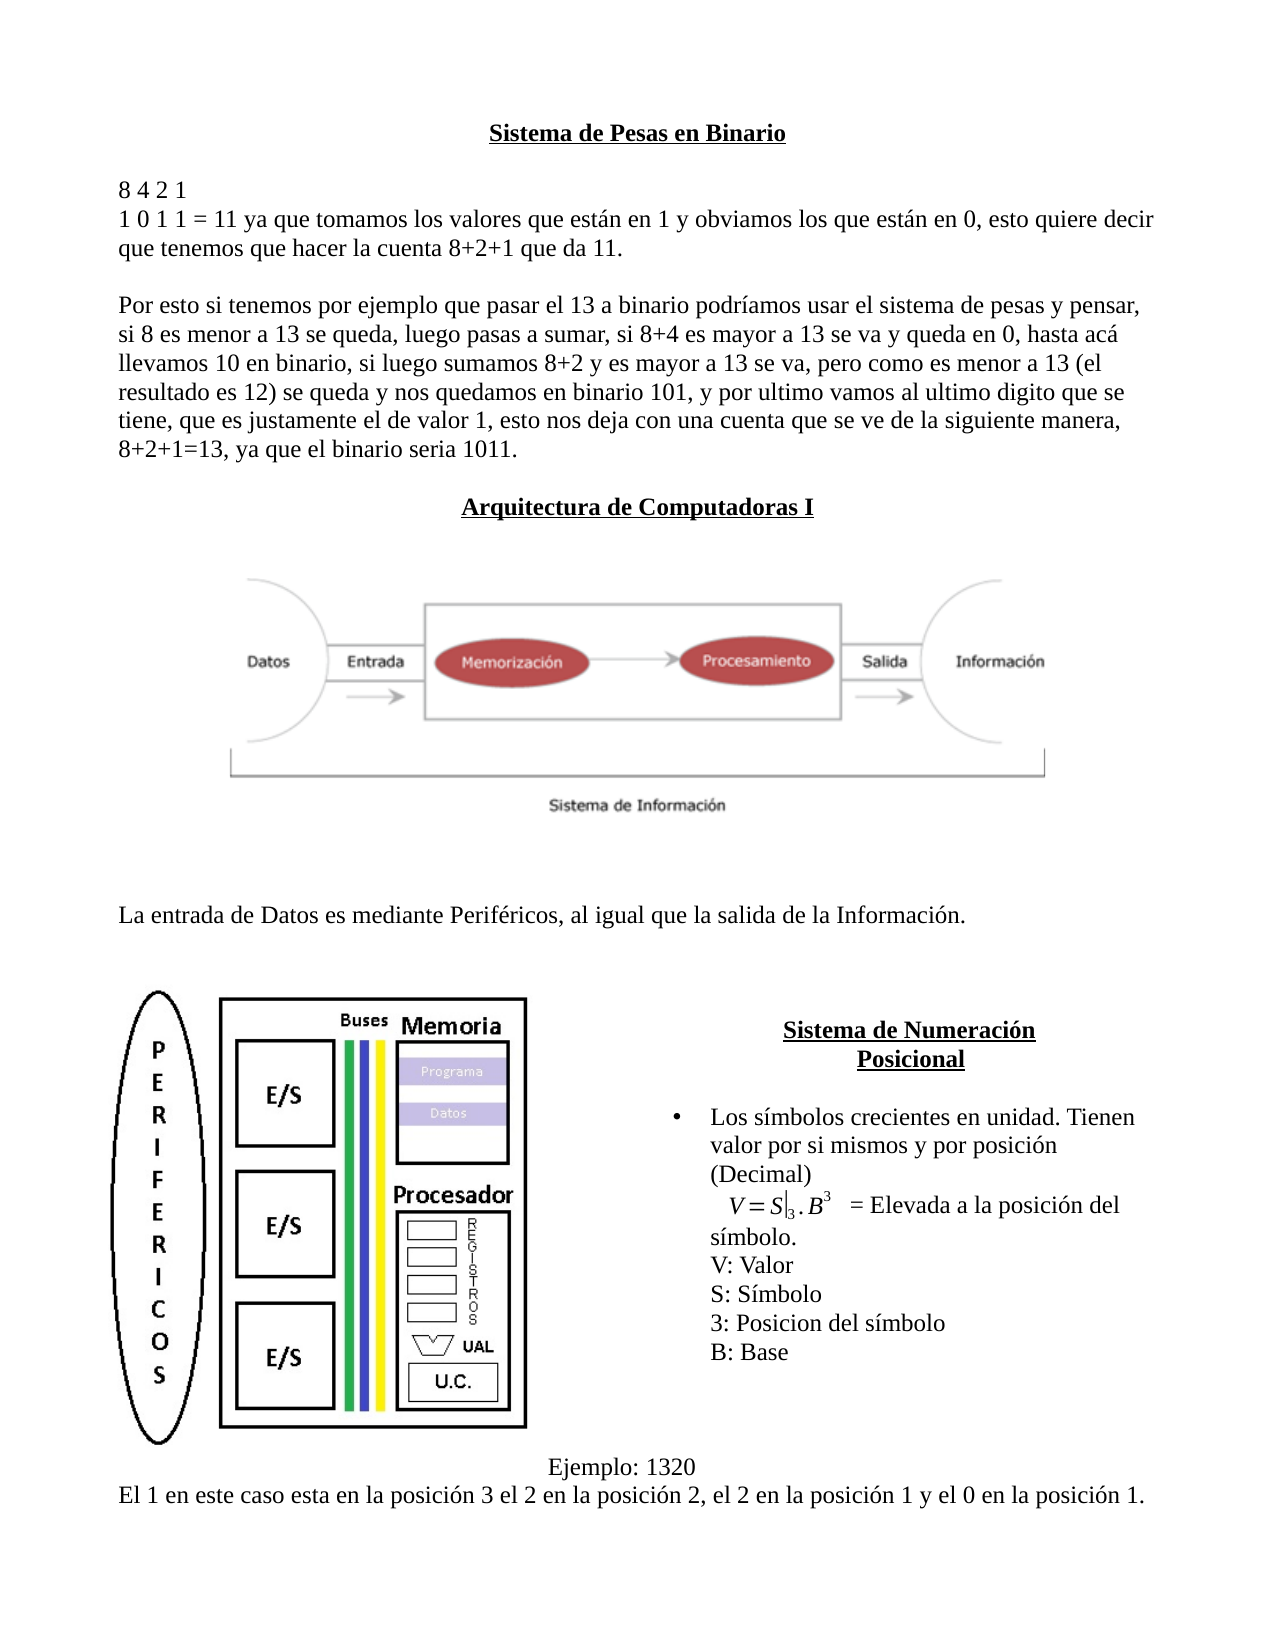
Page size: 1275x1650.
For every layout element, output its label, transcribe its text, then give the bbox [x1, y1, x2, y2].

list Los símbolos crecientes en unidad. Tienen valor por si mismos y por posición (Decimal) [673, 1102, 1157, 1188]
text La entrada de Datos es mediante Periféricos, al igual que la salida de la Información. [118, 900, 1157, 929]
text El 1 en este caso esta en la posición 3 el 2 en la posición 2, el 2 en la posición 1 y el 0 en la posición 1. [118, 1481, 1157, 1509]
text 8 4 2 1 [118, 176, 1157, 204]
picture [229, 578, 1046, 814]
text Sistema de Numeración Posicional [548, 958, 1157, 1073]
text Arquitectura de Computadoras I [118, 492, 1157, 521]
text Ejemplo: 1320 [118, 1452, 1157, 1481]
list V: Valor [673, 1251, 1157, 1279]
text Sistema de Pesas en Binario [118, 118, 1157, 147]
text 1 0 1 1 = 11 ya que tomamos los valores que están en 1 y obviamos los que están en 0, esto quiere decir que tenemos que hacer la cuenta 8+2+1 que da 11. [118, 204, 1157, 262]
list B: Base [673, 1337, 1157, 1366]
list = Elevada a la posición del símbolo. [673, 1188, 1157, 1251]
text Por esto si tenemos por ejemplo que pasar el 13 a binario podríamos usar el sistema de pesas y pensar, si 8 es menor a 13 se queda, luego pasas a sumar, si 8+4 es mayor a 13 se va y queda en 0, hasta acá llevamos 10 en binario, si luego sumamos 8+2 y es mayor a 13 se va, pero como es menor a 13 (el resultado es 12) se queda y nos quedamos en binario 101, y por ultimo vamos al ultimo digito que se tiene, que es justamente el de valor 1, esto nos deja con una cuenta que se ve de la siguiente manera, 8+2+1=13, ya que el binario seria 1011. [118, 291, 1157, 463]
list 3: Posicion del símbolo [673, 1308, 1157, 1337]
picture [99, 957, 548, 1459]
list S: Símbolo [673, 1279, 1157, 1308]
